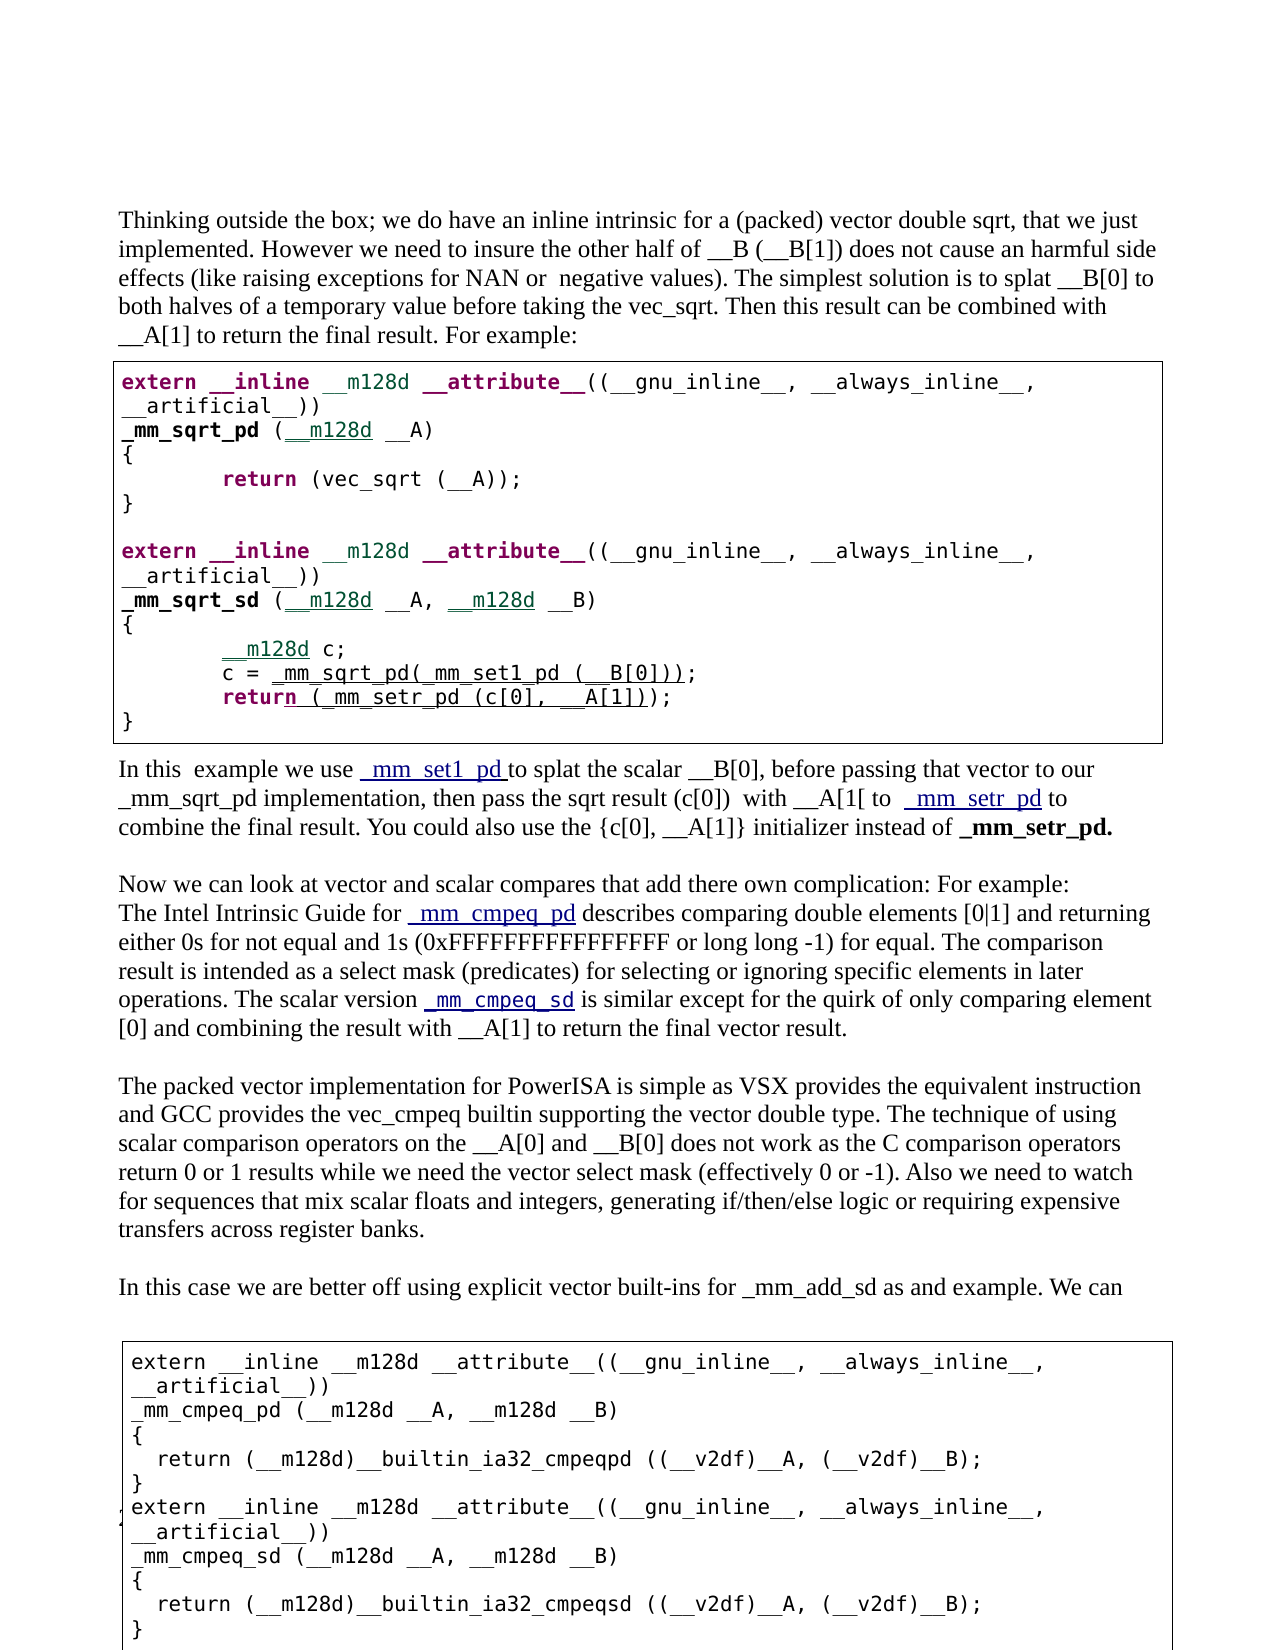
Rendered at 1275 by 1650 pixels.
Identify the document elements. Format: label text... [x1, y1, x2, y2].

text { [121, 442, 1153, 467]
text Now we can look at vector and scalar compares that add there own complication: For example: [118, 869, 1157, 898]
text In this example we use _mm_set1_pd to splat the scalar __B[0], before passing that vector to our _mm_sqrt_pd implementation, then pass the sqrt result (c[0]) with __A[1[ to _mm_setr_pd to combine the final result. You could also use the {c[0], __A[1]} initializer instead of _mm_setr_pd. [118, 744, 1157, 841]
text { [121, 612, 1153, 637]
text [118, 349, 1157, 361]
text return (_mm_setr_pd (c[0], __A[1])); [121, 685, 1153, 709]
text return (vec_sqrt (__A)); [121, 467, 1153, 491]
text Thinking outside the box; we do have an inline intrinsic for a (packed) vector double sqrt, that we just implemented. However we need to insure the other half of __B (__B[1]) does not cause an harmful side effects (like raising exceptions for NAN or negative values). The simplest solution is to splat __B[0] to both halves of a temporary value before taking the vec_sqrt. Then this result can be combined with __A[1] to return the final result. For example: [118, 205, 1157, 349]
text [114, 362, 1162, 743]
text extern __inline __m128d __attribute__((__gnu_inline__, __always_inline__, __artificial__)) [121, 370, 1153, 418]
text { [131, 1568, 1163, 1592]
text _mm_sqrt_pd (__m128d __A) [121, 418, 1153, 442]
text In this case we are better off using explicit vector built-ins for _mm_add_sd as and example. We can [118, 1272, 1157, 1301]
text _mm_cmpeq_pd (__m128d __A, __m128d __B) [131, 1398, 1163, 1423]
text The Intel Intrinsic Guide for _mm_cmpeq_pd describes comparing double elements [0|1] and returning either 0s for not equal and 1s (0xFFFFFFFFFFFFFFFF or long long -1) for equal. The comparison result is intended as a select mask (predicates) for selecting or ignoring specific elements in later operations. The scalar version _mm_cmpeq_sd is similar except for the quirk of only comparing element [0] and combining the result with __A[1] to return the final vector result. [118, 898, 1157, 1042]
text extern __inline __m128d __attribute__((__gnu_inline__, __always_inline__, __artificial__)) [131, 1495, 1163, 1544]
text The packed vector implementation for PowerISA is simple as VSX provides the equivalent instruction and GCC provides the vec_cmpeq builtin supporting the vector double type. The technique of using scalar comparison operators on the __A[0] and __B[0] does not work as the C comparison operators return 0 or 1 results while we need the vector select mask (effectively 0 or -1). Also we need to watch for sequences that mix scalar floats and integers, generating if/then/else logic or requiring expensive transfers across register banks. [118, 1071, 1157, 1243]
text } [121, 709, 1153, 734]
text return (__m128d)__builtin_ia32_cmpeqsd ((__v2df)__A, (__v2df)__B); [131, 1592, 1163, 1617]
text return (__m128d)__builtin_ia32_cmpeqpd ((__v2df)__A, (__v2df)__B); [131, 1447, 1163, 1471]
text c = _mm_sqrt_pd(_mm_set1_pd (__B[0])); [121, 661, 1153, 685]
text { [131, 1423, 1163, 1447]
text _mm_cmpeq_sd (__m128d __A, __m128d __B) [131, 1544, 1163, 1568]
text } [131, 1471, 1163, 1495]
text extern __inline __m128d __attribute__((__gnu_inline__, __always_inline__, __artificial__)) [121, 539, 1153, 588]
text __m128d c; [121, 637, 1153, 661]
text Now we can look at vector and scalar compares that add there own complication: For example: [123, 1342, 1172, 1650]
text } [121, 491, 1153, 515]
text } [131, 1617, 1163, 1641]
text extern __inline __m128d __attribute__((__gnu_inline__, __always_inline__, __artificial__)) [131, 1350, 1163, 1398]
text _mm_sqrt_sd (__m128d __A, __m128d __B) [121, 588, 1153, 612]
